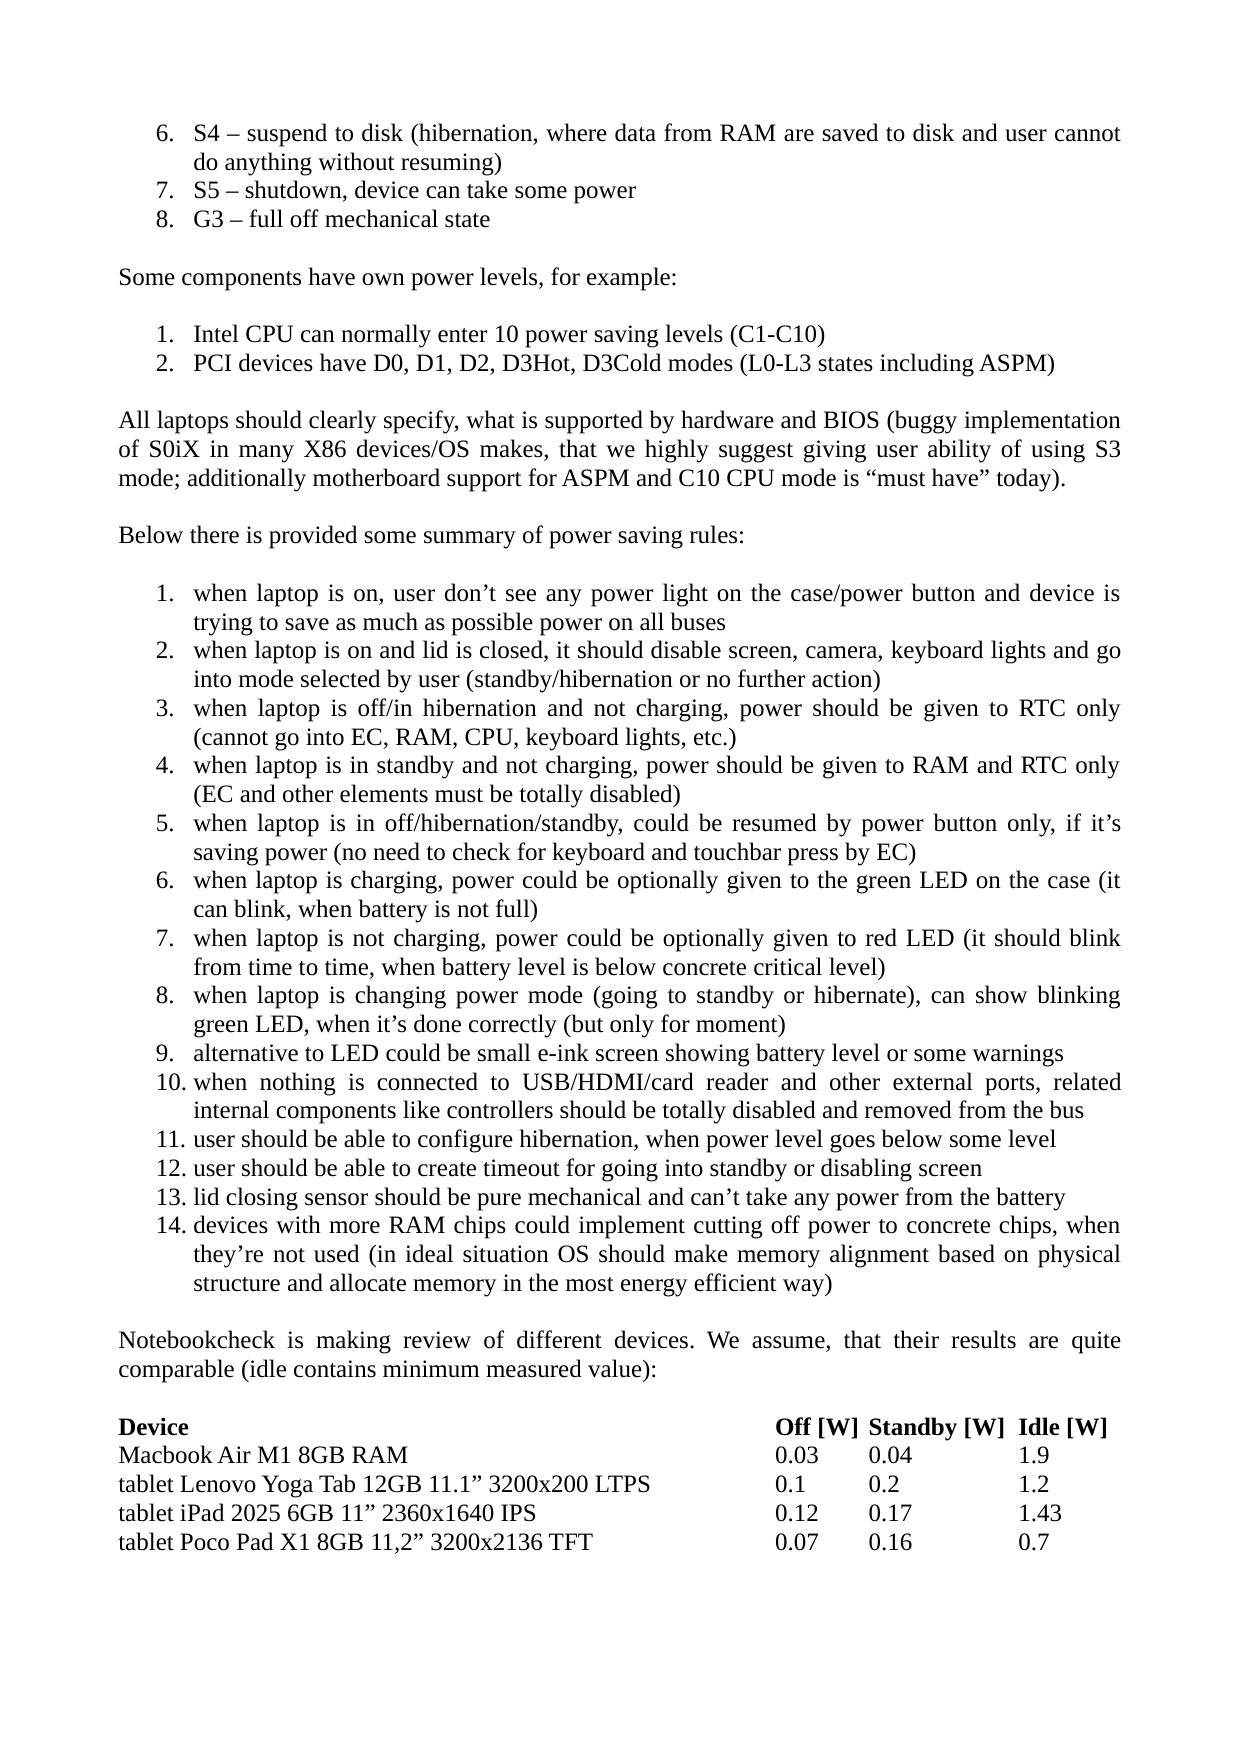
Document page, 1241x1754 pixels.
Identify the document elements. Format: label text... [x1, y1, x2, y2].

list when laptop is not charging, power could be optionally given to red LED (it should blink from time to time, when battery level is below concrete critical level) [156, 923, 1122, 981]
list S5 – shutdown, device can take some power [156, 176, 1122, 204]
table_header Idle [W] [1018, 1412, 1121, 1441]
table_header Off [W] [775, 1412, 868, 1441]
text Some components have own power levels, for example: [118, 262, 1122, 291]
list PCI devices have D0, D1, D2, D3Hot, D3Cold modes (L0-L3 states including ASPM) [156, 348, 1122, 377]
table_cell 0.04 [868, 1441, 1018, 1469]
table_cell 0.17 [868, 1498, 1018, 1527]
list alternative to LED could be small e-ink screen showing battery level or some warnings [156, 1038, 1122, 1067]
table_cell 0.12 [775, 1498, 868, 1527]
list when laptop is on, user don’t see any power light on the case/power button and device is trying to save as much as possible power on all buses [156, 578, 1122, 636]
table_cell 0.16 [868, 1527, 1018, 1556]
text All laptops should clearly specify, what is supported by hardware and BIOS (buggy implementation of S0iX in many X86 devices/OS makes, that we highly suggest giving user ability of using S3 mode; additionally motherboard support for ASPM and C10 CPU mode is “must have” today). [118, 406, 1122, 492]
table_header Standby [W] [868, 1412, 1018, 1441]
list S4 – suspend to disk (hibernation, where data from RAM are saved to disk and user cannot do anything without resuming) [156, 118, 1122, 176]
list when laptop is in off/hibernation/standby, could be resumed by power button only, if it’s saving power (no need to check for keyboard and touchbar press by EC) [156, 808, 1122, 866]
table_cell 0.1 [775, 1469, 868, 1498]
list when laptop is changing power mode (going to standby or hibernate), can show blinking green LED, when it’s done correctly (but only for moment) [156, 981, 1122, 1038]
table_cell tablet Lenovo Yoga Tab 12GB 11.1” 3200x200 LTPS [118, 1469, 775, 1498]
table_cell 1.43 [1018, 1498, 1121, 1527]
list when laptop is in standby and not charging, power should be given to RAM and RTC only (EC and other elements must be totally disabled) [156, 751, 1122, 808]
list devices with more RAM chips could implement cutting off power to concrete chips, when they’re not used (in ideal situation OS should make memory alignment based on physical structure and allocate memory in the most energy efficient way) [156, 1211, 1122, 1297]
list when laptop is off/in hibernation and not charging, power should be given to RTC only (cannot go into EC, RAM, CPU, keyboard lights, etc.) [156, 693, 1122, 751]
table_cell 0.07 [775, 1527, 868, 1556]
text Below there is provided some summary of power saving rules: [118, 521, 1122, 549]
table_cell Macbook Air M1 8GB RAM [118, 1441, 775, 1469]
list when nothing is connected to USB/HDMI/card reader and other external ports, related internal components like controllers should be totally disabled and removed from the bus [156, 1067, 1122, 1124]
table_cell tablet iPad 2025 6GB 11” 2360x1640 IPS [118, 1498, 775, 1527]
text Notebookcheck is making review of different devices. We assume, that their results are quite comparable (idle contains minimum measured value): [118, 1326, 1122, 1383]
list Intel CPU can normally enter 10 power saving levels (C1-C10) [156, 319, 1122, 348]
list G3 – full off mechanical state [156, 204, 1122, 233]
table_cell tablet Poco Pad X1 8GB 11,2” 3200x2136 TFT [118, 1527, 775, 1556]
list user should be able to create timeout for going into standby or disabling screen [156, 1153, 1122, 1182]
table_cell 1.9 [1018, 1441, 1121, 1469]
table_cell 0.03 [775, 1441, 868, 1469]
list lid closing sensor should be pure mechanical and can’t take any power from the battery [156, 1182, 1122, 1211]
list when laptop is on and lid is closed, it should disable screen, camera, keyboard lights and go into mode selected by user (standby/hibernation or no further action) [156, 636, 1122, 693]
table_cell 1.2 [1018, 1469, 1121, 1498]
list when laptop is charging, power could be optionally given to the green LED on the case (it can blink, when battery is not full) [156, 866, 1122, 923]
table_cell 0.2 [868, 1469, 1018, 1498]
list user should be able to configure hibernation, when power level goes below some level [156, 1124, 1122, 1153]
table_cell 0.7 [1018, 1527, 1121, 1556]
table_header Device [118, 1412, 775, 1441]
